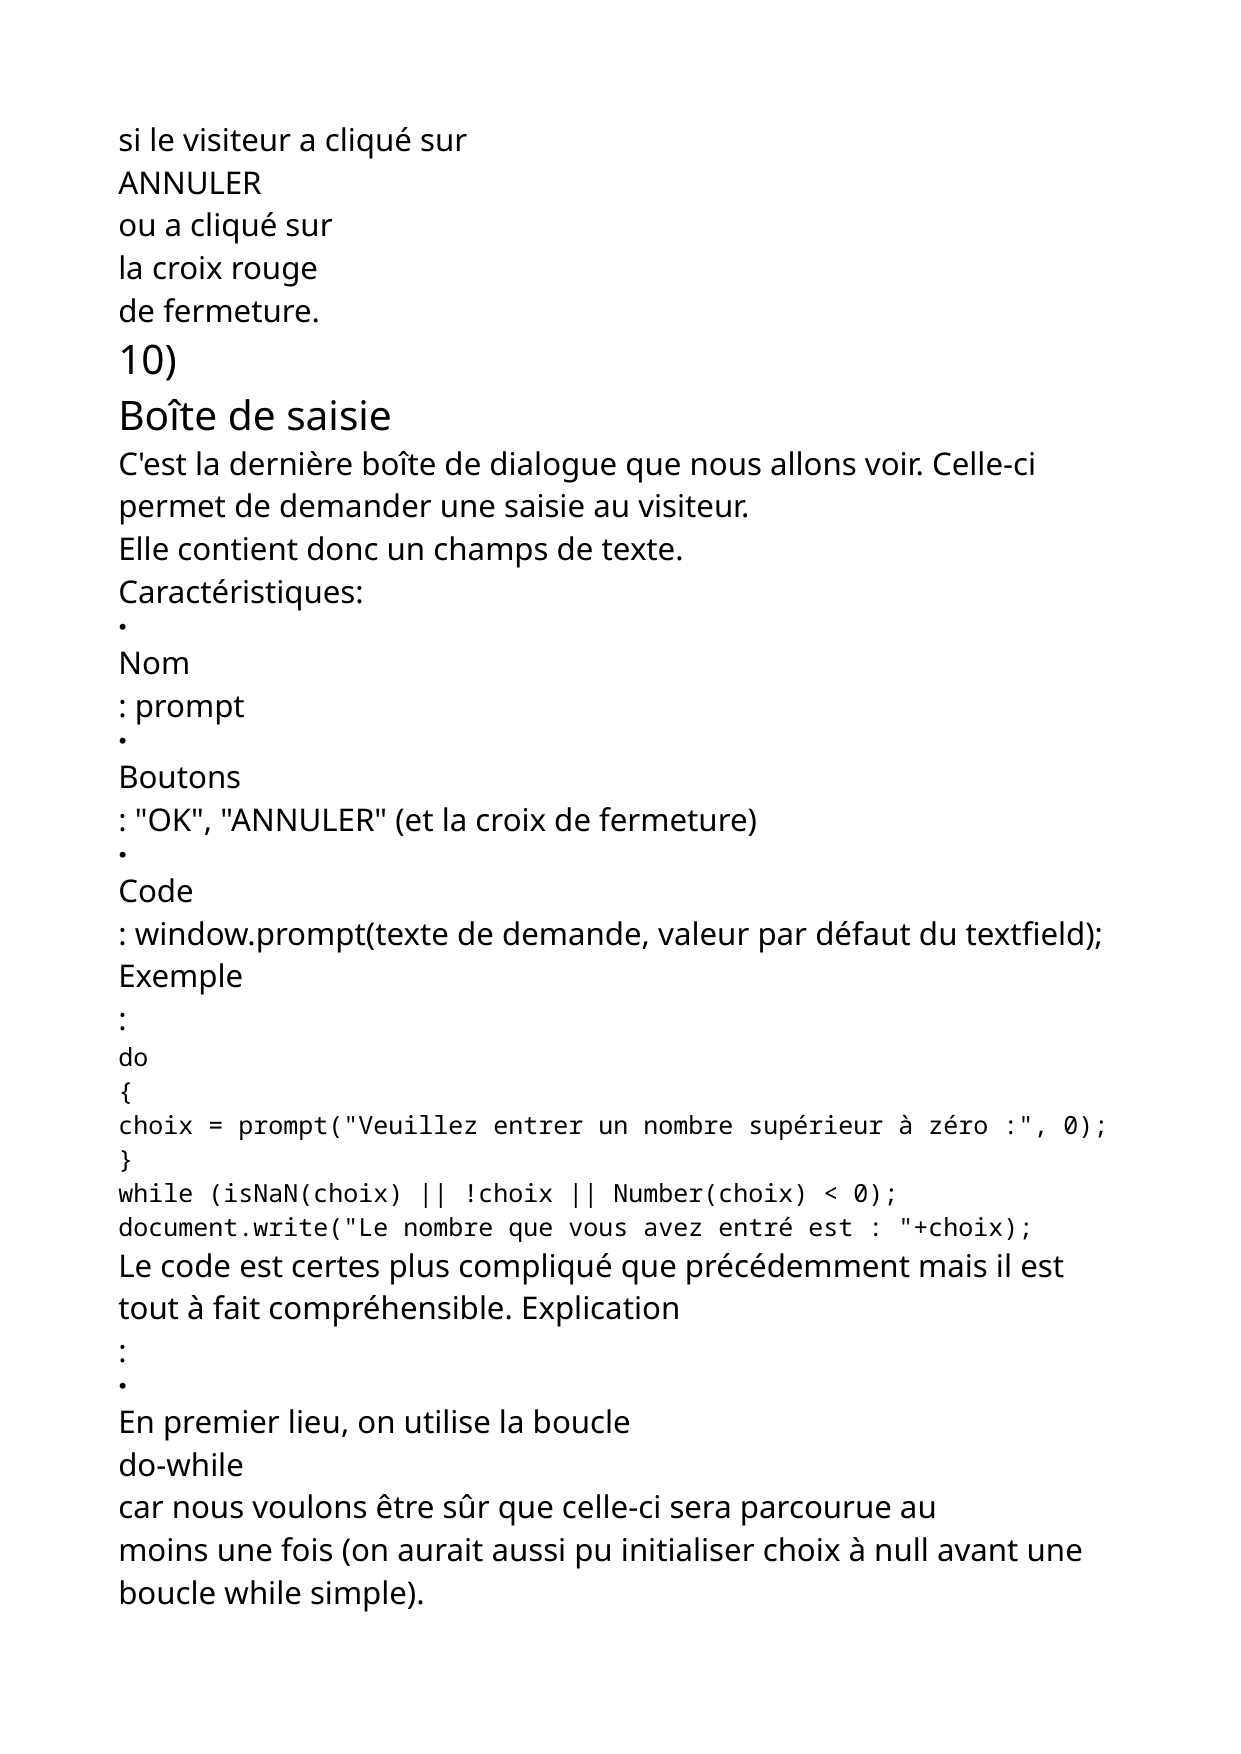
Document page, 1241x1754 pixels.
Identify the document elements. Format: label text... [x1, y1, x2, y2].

text 10) [118, 331, 1122, 386]
text si le visiteur a cliqué sur [118, 118, 1122, 161]
text car nous voulons être sûr que celle-ci sera parcourue au [118, 1485, 1122, 1528]
text ou a cliqué sur [118, 203, 1122, 246]
text while (isNaN(choix) || !choix || Number(choix) < 0); [118, 1176, 1122, 1209]
text Exemple [118, 954, 1122, 997]
text choix = prompt("Veuillez entrer un nombre supérieur à zéro :", 0); [118, 1107, 1122, 1141]
text la croix rouge [118, 246, 1122, 288]
text { [118, 1073, 1122, 1107]
text C'est la dernière boîte de dialogue que nous allons voir. Celle-ci permet de demander une saisie au visiteur. [118, 442, 1122, 527]
text • [118, 1371, 1122, 1400]
text Boutons [118, 755, 1122, 797]
text de fermeture. [118, 288, 1122, 331]
text Code [118, 869, 1122, 911]
text Boîte de saisie [118, 386, 1122, 442]
text : [118, 1329, 1122, 1371]
text • [118, 840, 1122, 869]
text Le code est certes plus compliqué que précédemment mais il est tout à fait compréhensible. Explication [118, 1244, 1122, 1329]
text : "OK", "ANNULER" (et la croix de fermeture) [118, 797, 1122, 840]
text : prompt [118, 683, 1122, 726]
text do [118, 1039, 1122, 1073]
text do-while [118, 1443, 1122, 1485]
text moins une fois (on aurait aussi pu initialiser choix à null avant une boucle while simple). [118, 1528, 1122, 1613]
text : window.prompt(texte de demande, valeur par défaut du textfield); [118, 911, 1122, 954]
text Nom [118, 641, 1122, 683]
text Elle contient donc un champs de texte. [118, 527, 1122, 569]
text } [118, 1141, 1122, 1176]
text • [118, 612, 1122, 641]
text En premier lieu, on utilise la boucle [118, 1400, 1122, 1443]
text Caractéristiques: [118, 569, 1122, 612]
text document.write("Le nombre que vous avez entré est : "+choix); [118, 1209, 1122, 1244]
text ANNULER [118, 161, 1122, 203]
text : [118, 997, 1122, 1039]
text • [118, 726, 1122, 755]
